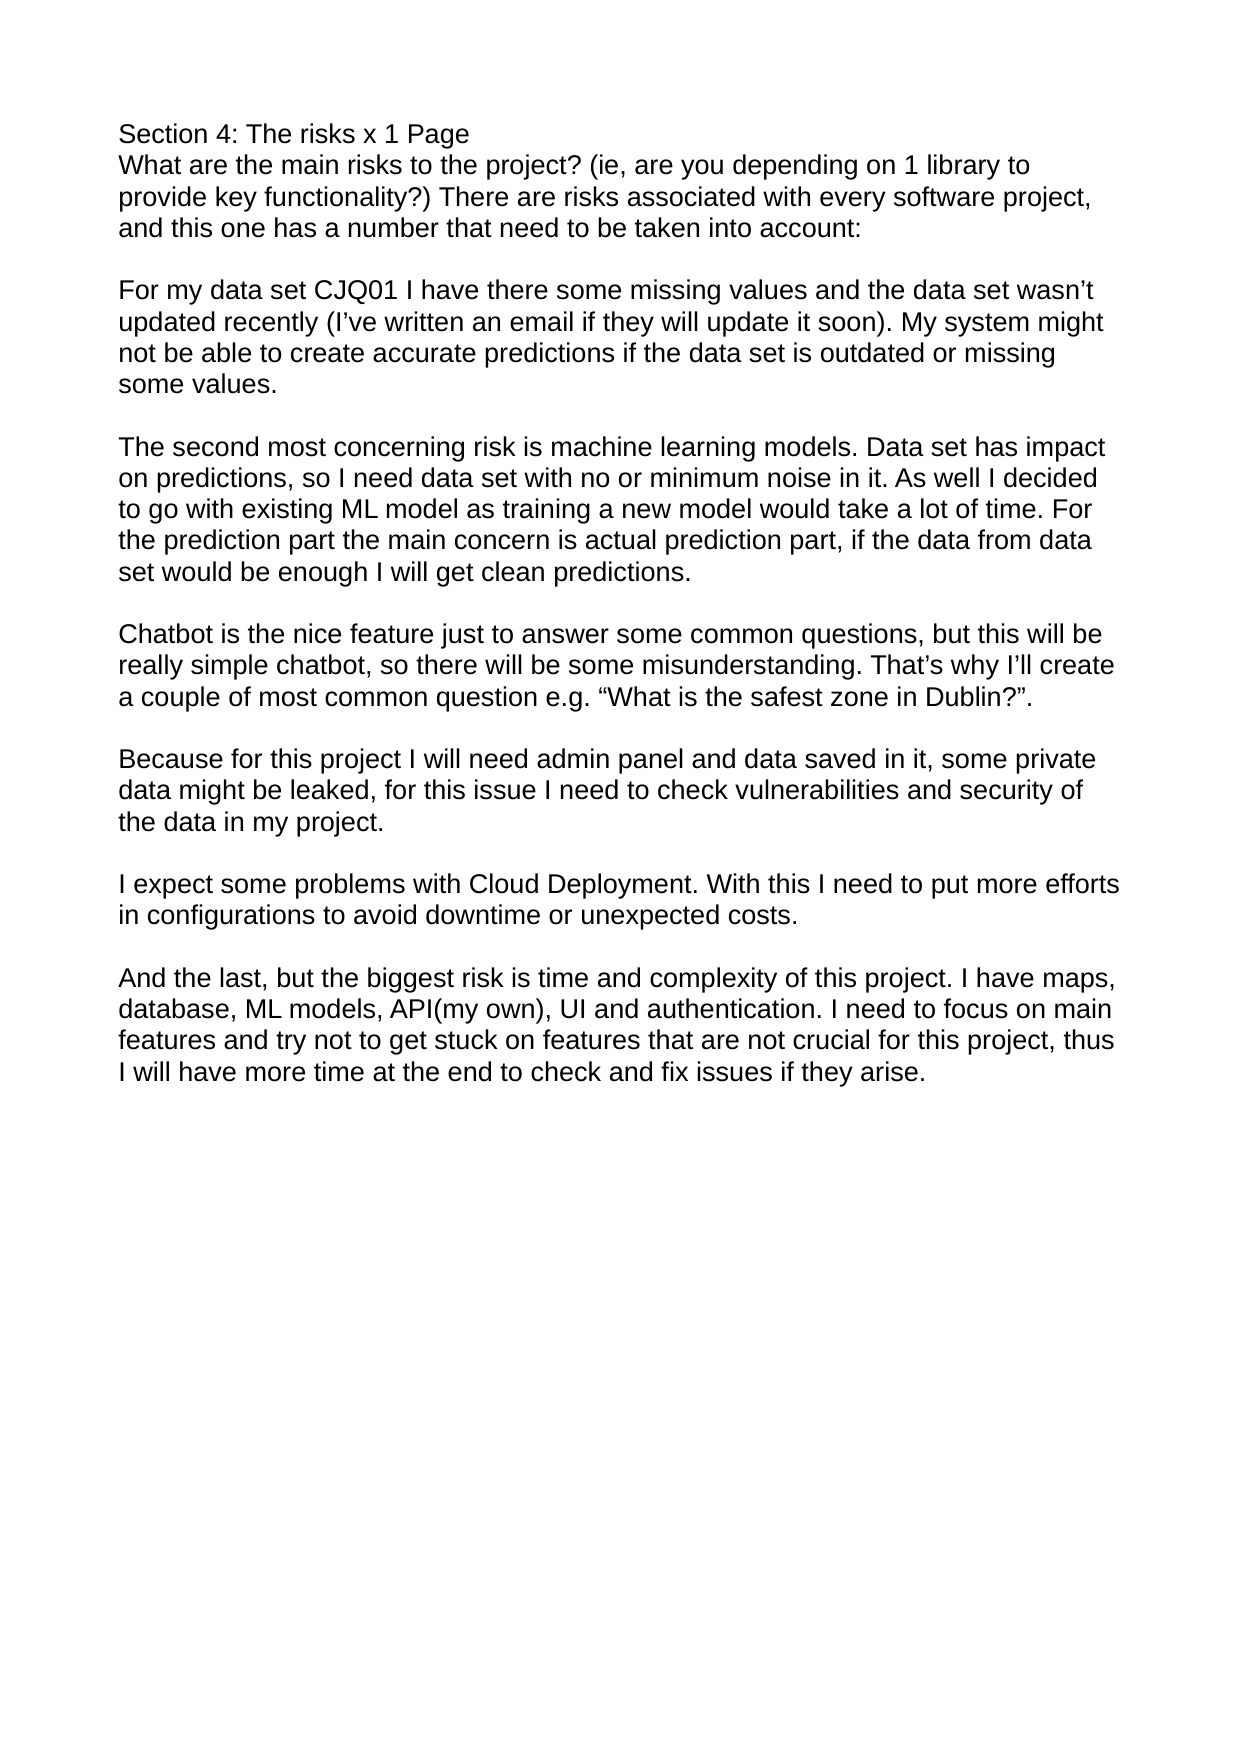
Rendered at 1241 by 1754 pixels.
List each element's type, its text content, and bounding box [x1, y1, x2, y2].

text Because for this project I will need admin panel and data saved in it, some private data might be leaked, for this issue I need to check vulnerabilities and security of the data in my project. I expect some problems with Cloud Deployment. With this I need to put more efforts in configurations to avoid downtime or unexpected costs. [118, 743, 1122, 931]
text Section 4: The risks x 1 Page What are the main risks to the project? (ie, are you depending on 1 library to provide key functionality?) There are risks associated with every software project, and this one has a number that need to be taken into account: For my data set CJQ01 I have there some missing values and the data set wasn’t updated recently (I’ve written an email if they will update it soon). My system might not be able to create accurate predictions if the data set is outdated or missing some values. [118, 118, 1122, 399]
text The second most concerning risk is machine learning models. Data set has impact on predictions, so I need data set with no or minimum noise in it. As well I decided to go with existing ML model as training a new model would take a lot of time. For the prediction part the main concern is actual prediction part, if the data from data set would be enough I will get clean predictions. [118, 431, 1122, 587]
text Chatbot is the nice feature just to answer some common questions, but this will be really simple chatbot, so there will be some misunderstanding. That’s why I’ll create a couple of most common question e.g. “What is the safest zone in Dublin?”. [118, 618, 1122, 743]
text And the last, but the biggest risk is time and complexity of this project. I have maps, database, ML models, API(my own), UI and authentication. I need to focus on main features and try not to get stuck on features that are not crucial for this project, thus I will have more time at the end to check and fix issues if they arise. [118, 962, 1122, 1118]
